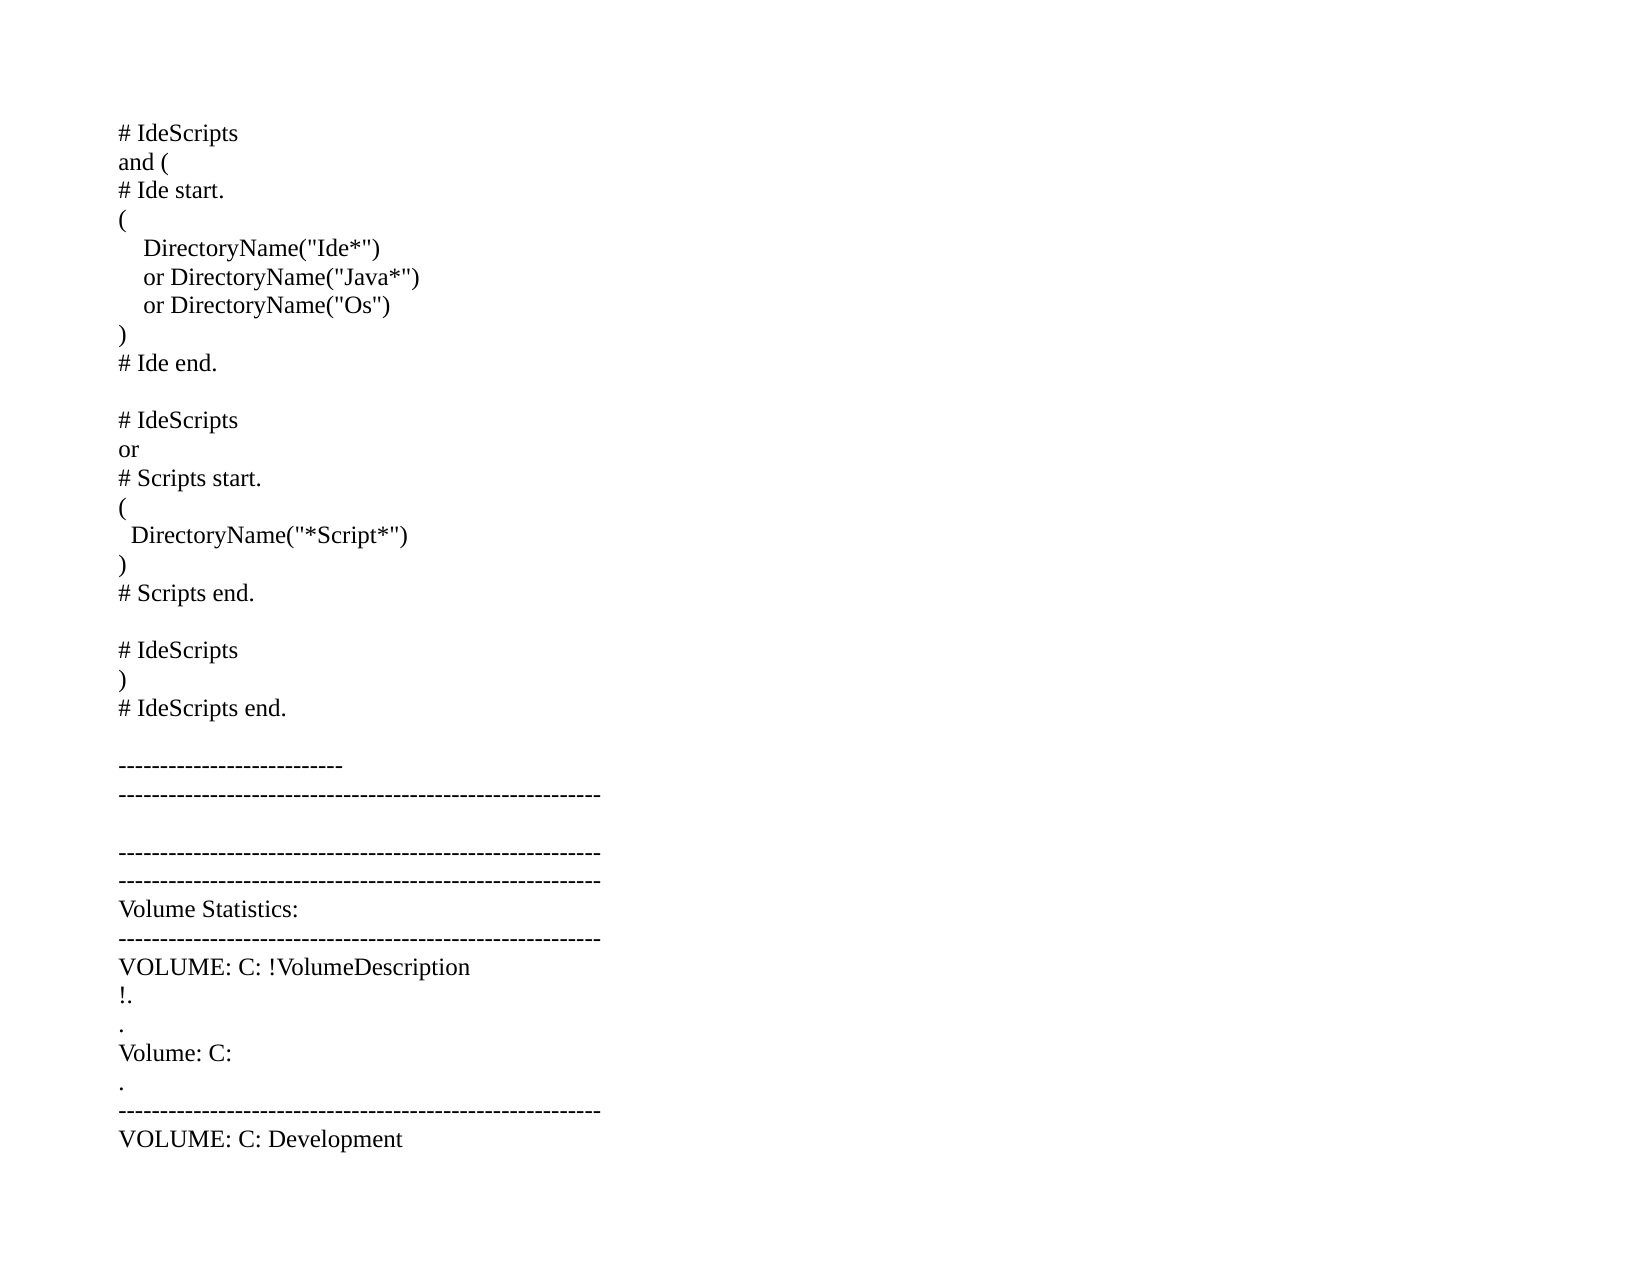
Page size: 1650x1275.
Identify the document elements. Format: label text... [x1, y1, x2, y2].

text or DirectoryName("Java*") [118, 262, 1532, 291]
text # Ide end. [118, 348, 1532, 377]
text # IdeScripts [118, 118, 1532, 147]
text ) [118, 319, 1532, 348]
text # Scripts start. [118, 463, 1532, 492]
text ---------------------------------------------------------- [118, 923, 1532, 952]
text # IdeScripts end. [118, 693, 1532, 722]
text . [118, 1009, 1532, 1038]
text !. [118, 981, 1532, 1009]
text ---------------------------------------------------------- [118, 1096, 1532, 1124]
text ( [118, 204, 1532, 233]
text ) [118, 664, 1532, 693]
text or [118, 434, 1532, 463]
text Volume Statistics: [118, 894, 1532, 923]
text . [118, 1067, 1532, 1096]
text DirectoryName("*Script*") [118, 521, 1532, 549]
text ---------------------------------------------------------- [118, 837, 1532, 866]
text and ( [118, 147, 1532, 176]
text --------------------------- [118, 751, 1532, 779]
text ---------------------------------------------------------- [118, 866, 1532, 894]
text Volume: C: [118, 1038, 1532, 1067]
text # Scripts end. [118, 578, 1532, 607]
text ( [118, 492, 1532, 521]
text VOLUME: C: Development [118, 1124, 1532, 1153]
text VOLUME: C: !VolumeDescription [118, 952, 1532, 981]
text # IdeScripts [118, 406, 1532, 434]
text ) [118, 549, 1532, 578]
text or DirectoryName("Os") [118, 291, 1532, 319]
text # Ide start. [118, 176, 1532, 204]
text DirectoryName("Ide*") [118, 233, 1532, 262]
text ---------------------------------------------------------- [118, 779, 1532, 808]
text # IdeScripts [118, 636, 1532, 664]
